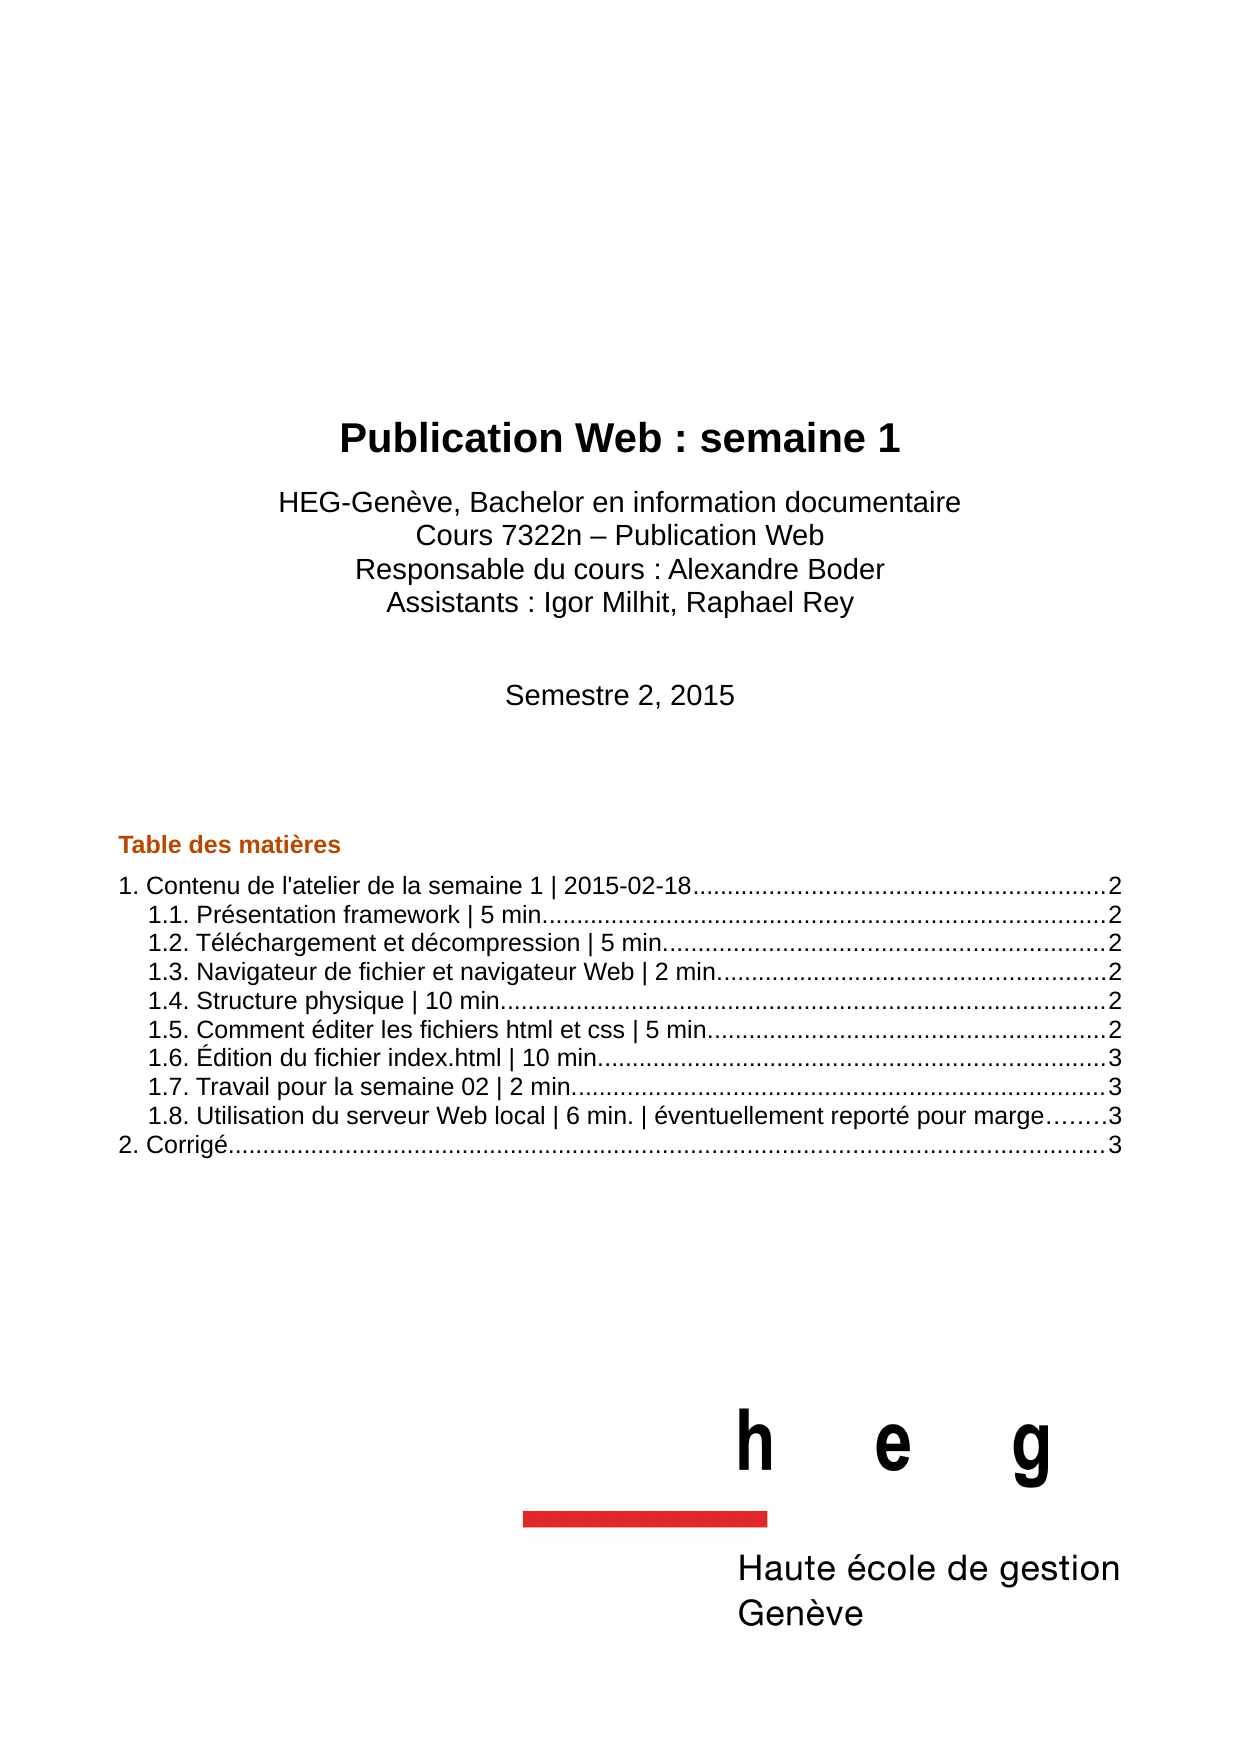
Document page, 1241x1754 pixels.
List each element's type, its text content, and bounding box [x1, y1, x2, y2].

text 1.2. Téléchargement et décompression | 5 min. 2 [148, 928, 1122, 957]
text 1. Contenu de l'atelier de la semaine 1 | 2015-02-18 2 [118, 871, 1122, 900]
subtitle HEG-Genève, Bachelor en information documentaire Cours 7322n – Publication Web Responsable du cours : Alexandre Boder Assistants : Igor Milhit, Raphael Rey [118, 485, 1122, 619]
subtitle Table des matières [118, 830, 1122, 858]
text 1.3. Navigateur de fichier et navigateur Web | 2 min. 2 [148, 957, 1122, 986]
text 1.5. Comment éditer les fichiers html et css | 5 min. 2 [148, 1015, 1122, 1043]
text 1.7. Travail pour la semaine 02 | 2 min. 3 [148, 1072, 1122, 1101]
text 1.8. Utilisation du serveur Web local | 6 min. | éventuellement reporté pour marge 3 [148, 1101, 1122, 1130]
text 1.4. Structure physique | 10 min. 2 [148, 986, 1122, 1015]
text Semestre 2, 2015 [118, 678, 1122, 712]
subtitle Publication Web : semaine 1 [118, 413, 1122, 461]
text 1.1. Présentation framework | 5 min. 2 [148, 900, 1122, 928]
text 1.6. Édition du fichier index.html | 10 min. 3 [148, 1043, 1122, 1072]
text 2. Corrigé 3 [118, 1130, 1122, 1158]
picture [522, 1402, 1123, 1632]
